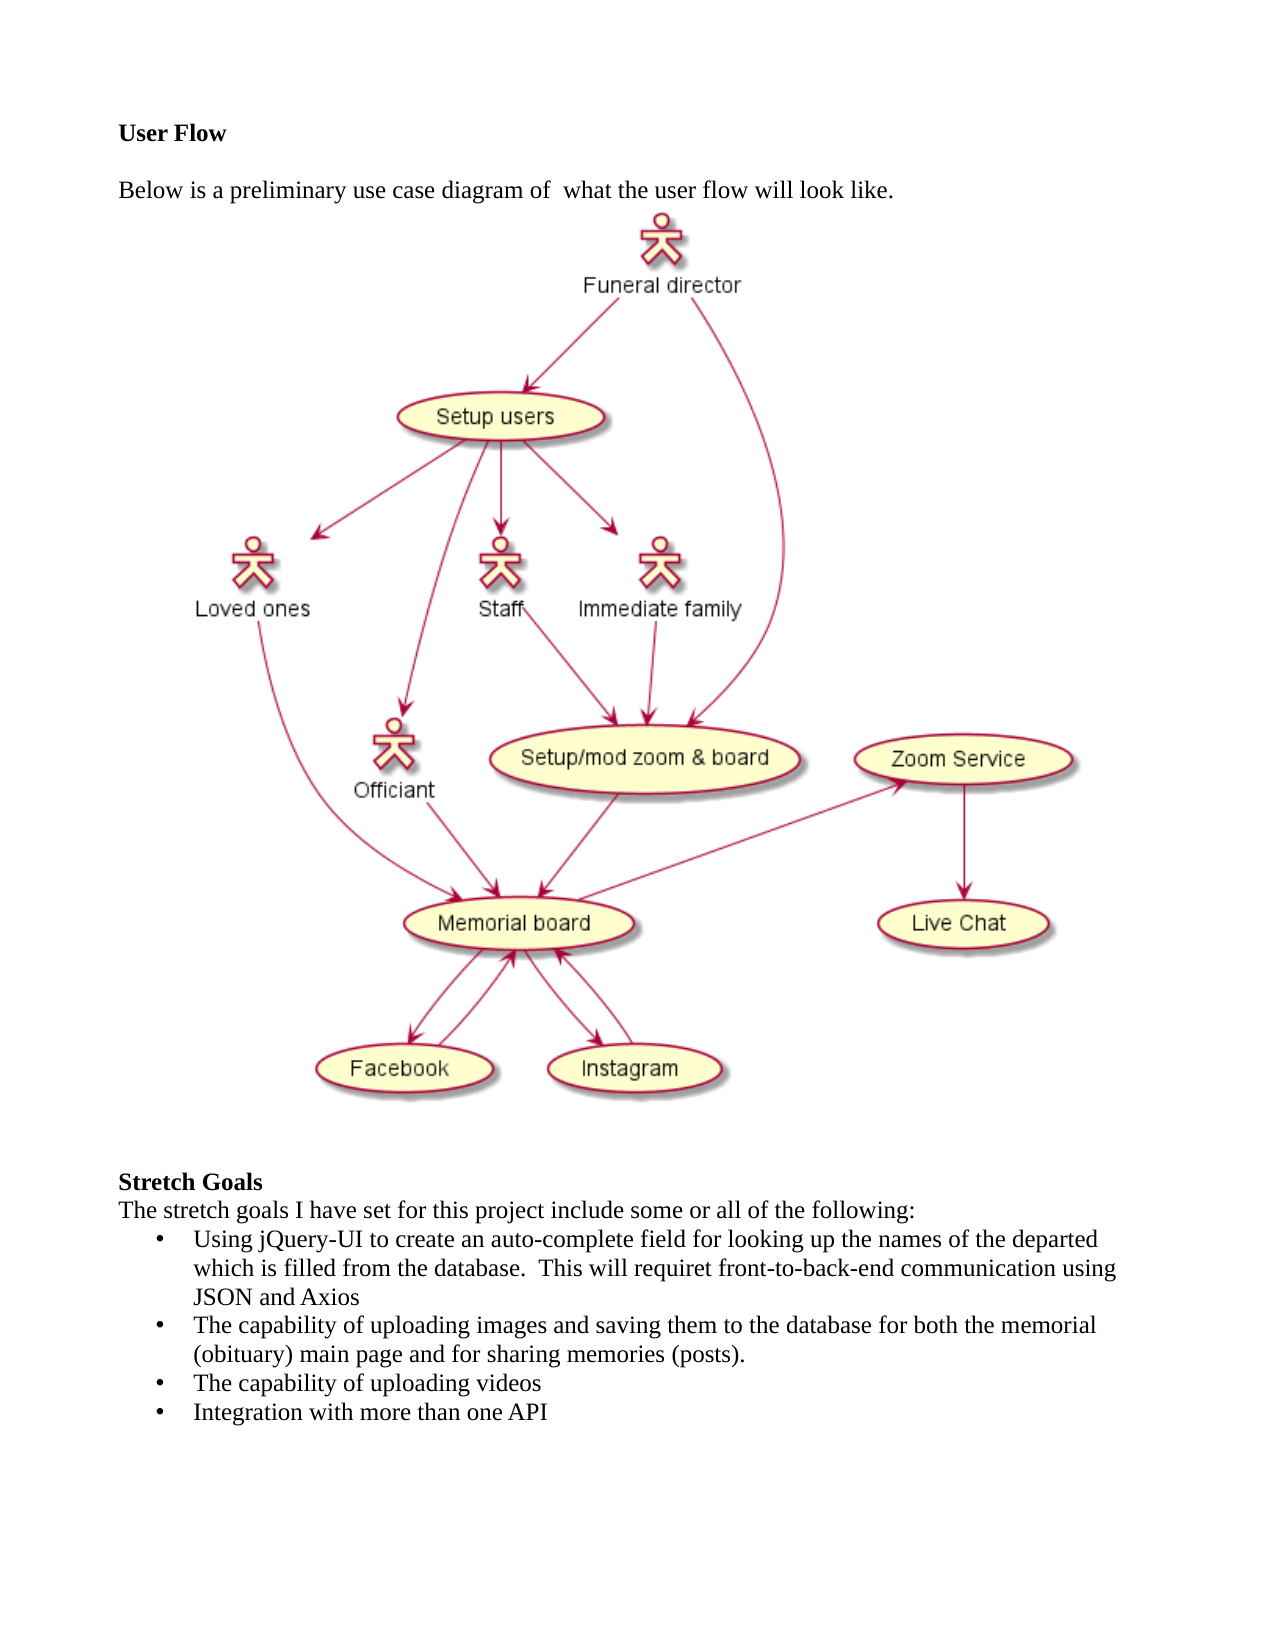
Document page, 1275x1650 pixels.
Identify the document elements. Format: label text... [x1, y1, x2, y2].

list Integration with more than one API [156, 1397, 1157, 1425]
text Below is a preliminary use case diagram of what the user flow will look like. [118, 176, 1157, 204]
picture [186, 204, 1089, 1109]
text Stretch Goals [118, 1167, 1157, 1195]
text The stretch goals I have set for this project include some or all of the following: [118, 1195, 1157, 1224]
list The capability of uploading videos [156, 1368, 1157, 1397]
list The capability of uploading images and saving them to the database for both the memorial (obituary) main page and for sharing memories (posts). [156, 1310, 1157, 1368]
list Using jQuery-UI to create an auto-complete field for looking up the names of the departed which is filled from the database. This will requiret front-to-back-end communication using JSON and Axios [156, 1224, 1157, 1310]
text User Flow [118, 118, 1157, 147]
